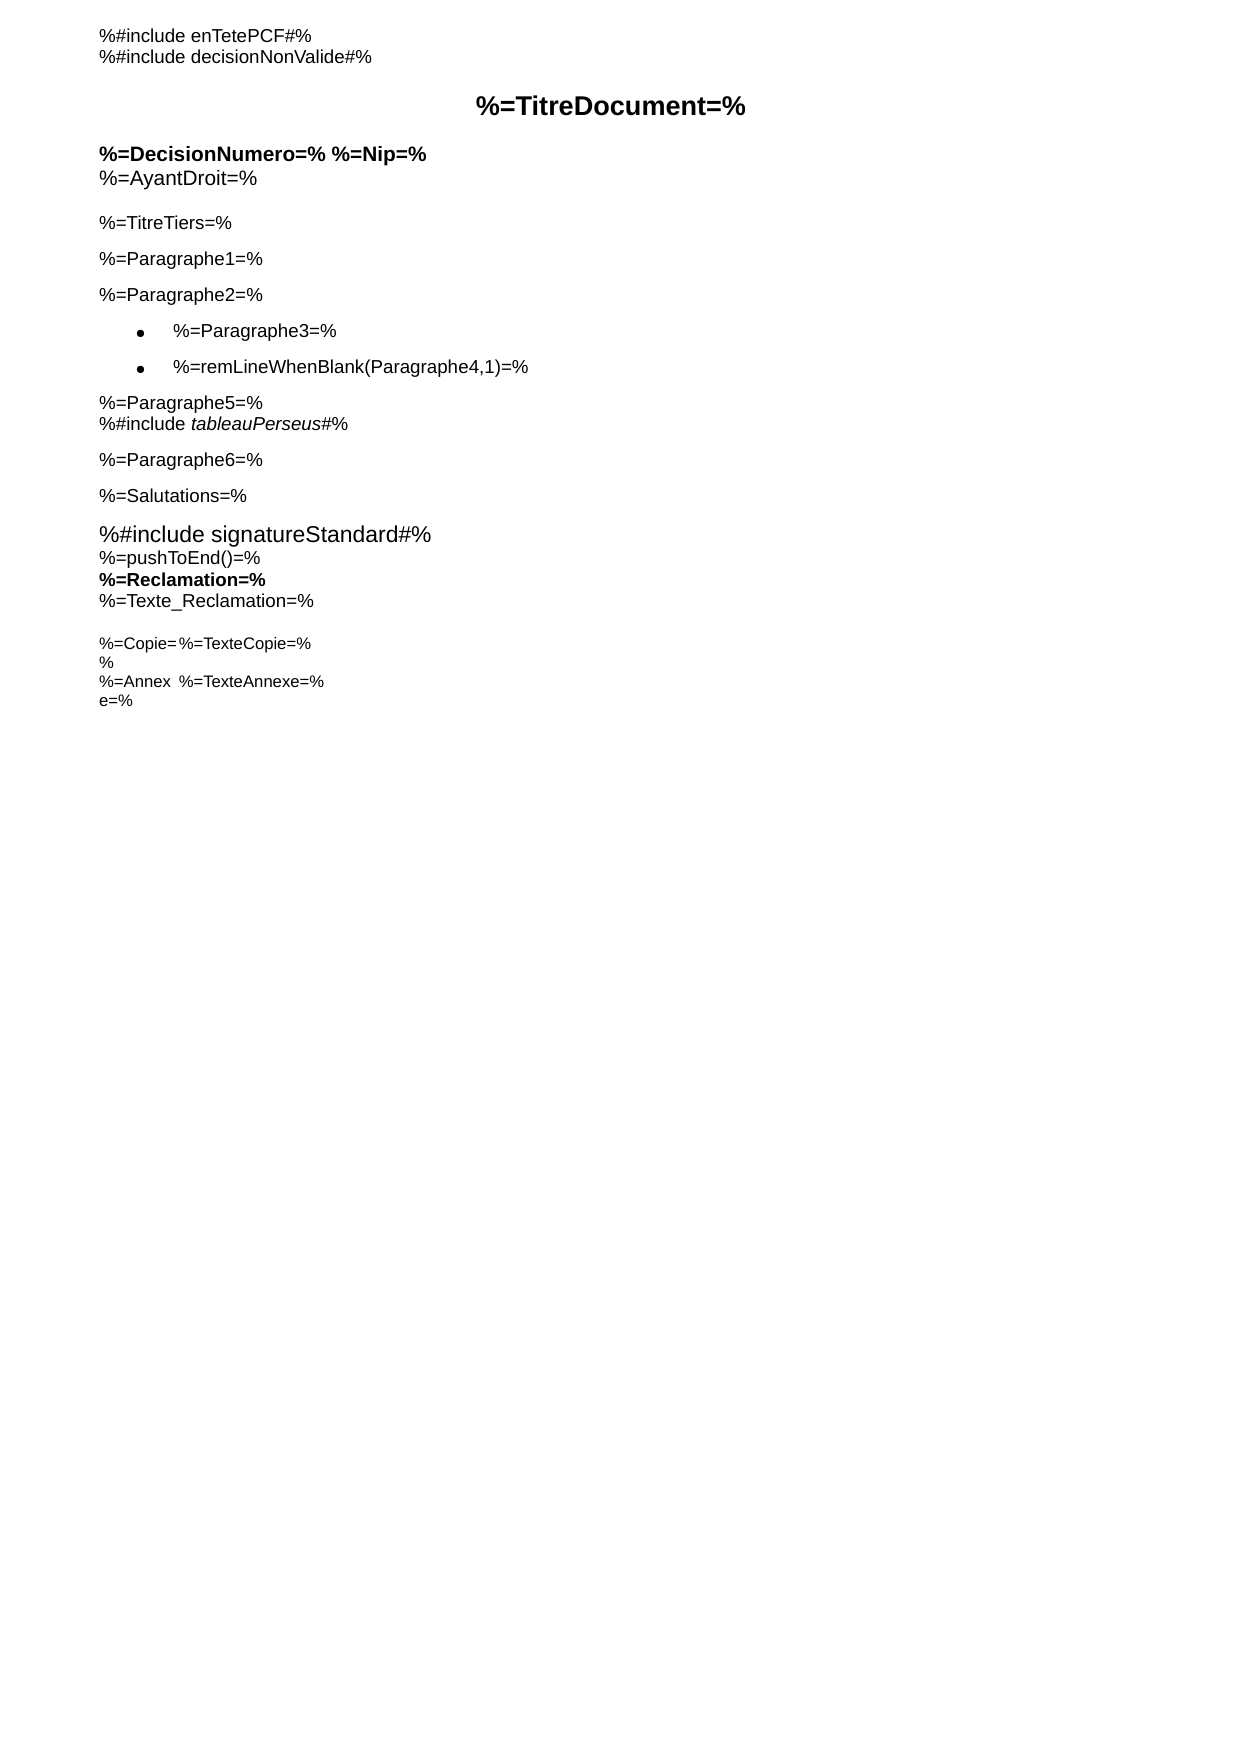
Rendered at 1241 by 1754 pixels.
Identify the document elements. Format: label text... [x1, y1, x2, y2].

text %=Paragraphe1=% [99, 248, 1122, 269]
table_header %=TexteCopie=% [179, 634, 1122, 672]
text %=DecisionNumero=% %=Nip=% [99, 142, 1122, 166]
text %=Texte_Reclamation=% [99, 590, 1122, 612]
text %=AyantDroit=% [99, 166, 1122, 190]
text %=TitreDocument=% [99, 89, 1122, 121]
table_header %=TexteAnnexe=% [179, 672, 1122, 710]
list %=remLineWhenBlank(Paragraphe4,1)=% [135, 356, 1122, 377]
text %=Paragraphe5=% [99, 391, 1122, 413]
text %=TitreTiers=% [99, 212, 1122, 233]
text %=Paragraphe6=% [99, 449, 1122, 471]
text %#include enTetePCF#% [99, 25, 1122, 46]
text %#include signatureStandard#% [99, 521, 1122, 547]
text %=Paragraphe2=% [99, 284, 1122, 305]
text %#include tableauPerseus#% [99, 413, 1122, 434]
text %=Reclamation=% [99, 569, 1122, 590]
table_header %=Copie=% [99, 634, 178, 672]
table_header %=Annexe=% [99, 672, 178, 710]
text %=pushToEnd()=% [99, 547, 1122, 569]
list %=Paragraphe3=% [135, 319, 1122, 341]
text %#include decisionNonValide#% [99, 46, 1122, 68]
text %=Salutations=% [99, 485, 1122, 506]
